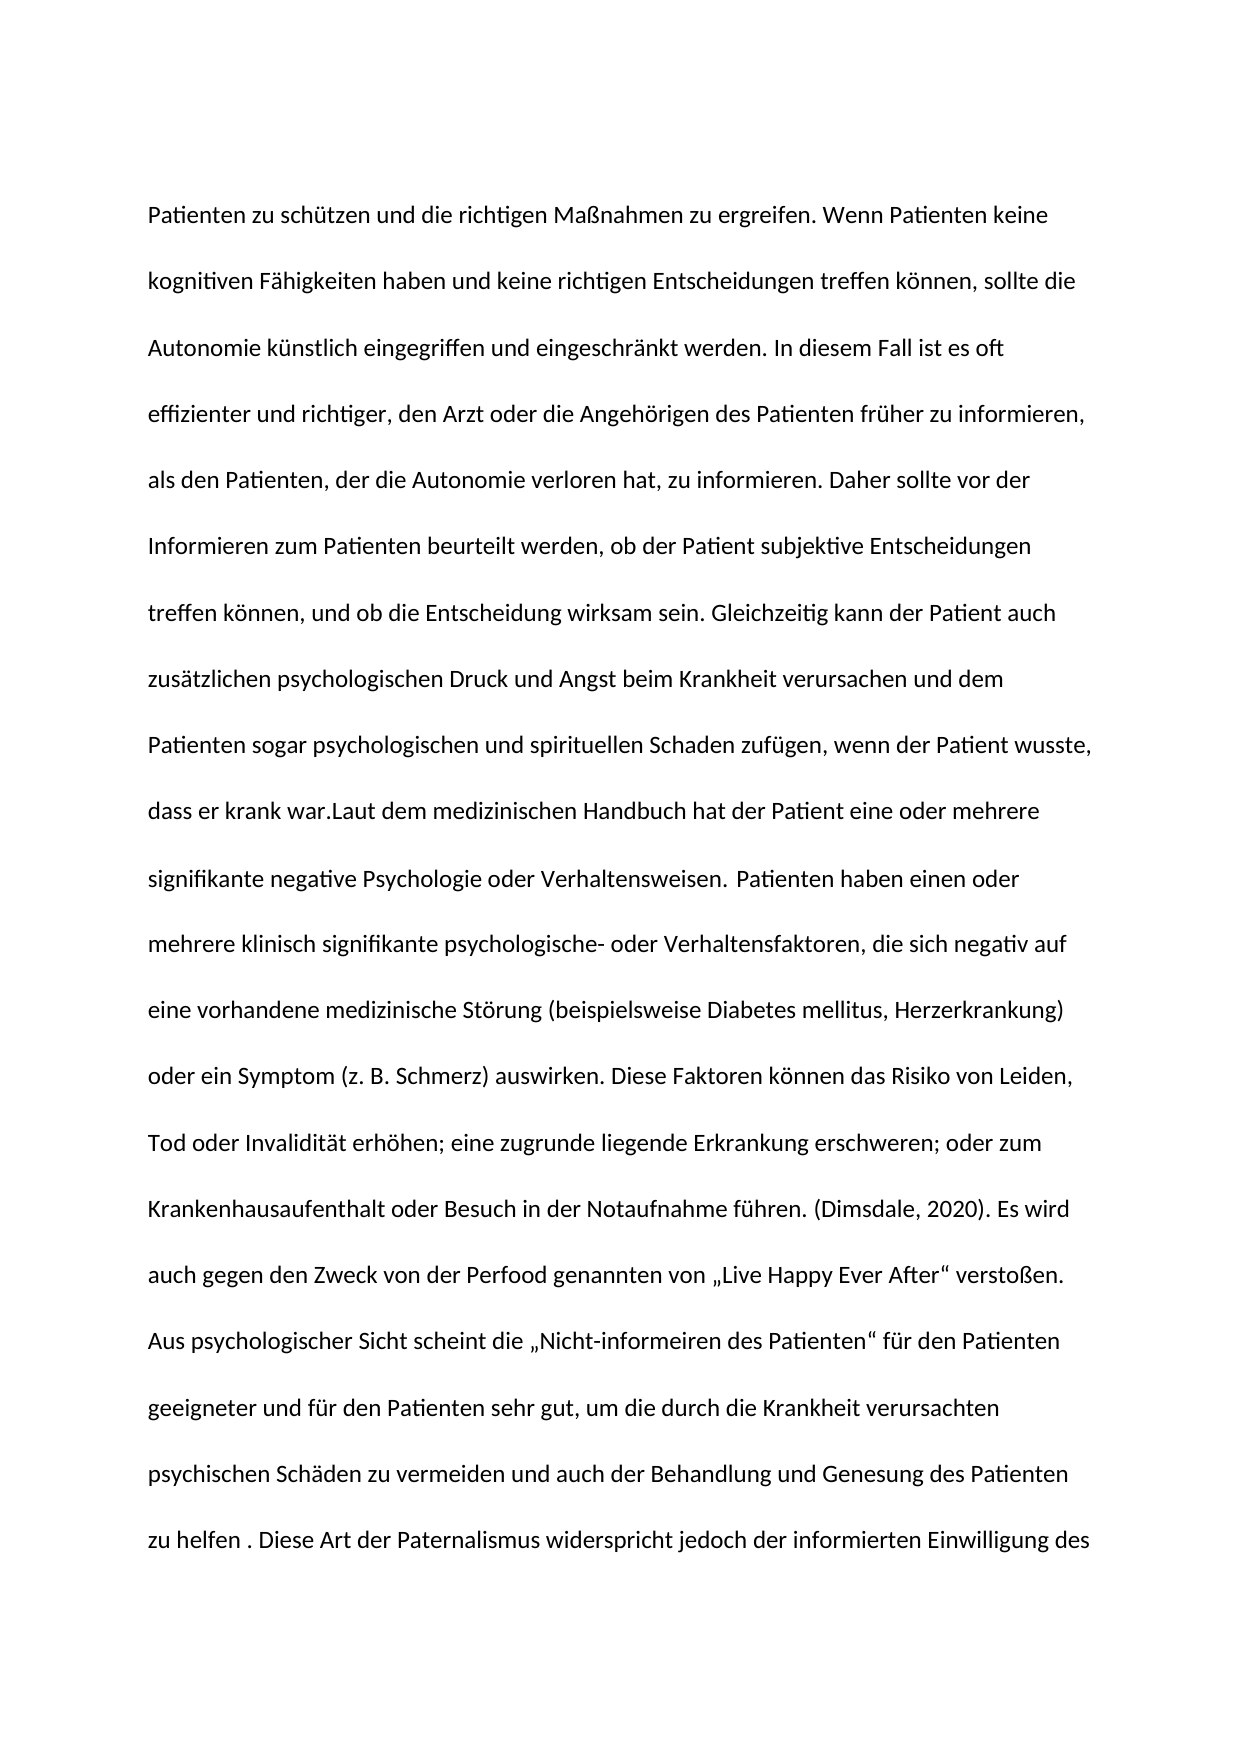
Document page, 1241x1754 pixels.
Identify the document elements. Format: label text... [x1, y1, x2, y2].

text Patienten zu schützen und die richtigen Maßnahmen zu ergreifen. Wenn Patienten keine kognitiven Fähigkeiten haben und keine richtigen Entscheidungen treffen können, sollte die Autonomie künstlich eingegriffen und eingeschränkt werden. In diesem Fall ist es oft effizienter und richtiger, den Arzt oder die Angehörigen des Patienten früher zu informieren, als den Patienten, der die Autonomie verloren hat, zu informieren. Daher sollte vor der Informieren zum Patienten beurteilt werden, ob der Patient subjektive Entscheidungen treffen können, und ob die Entscheidung wirksam sein. Gleichzeitig kann der Patient auch zusätzlichen psychologischen Druck und Angst beim Krankheit verursachen und dem Patienten sogar psychologischen und spirituellen Schaden zufügen, wenn der Patient wusste, dass er krank war.Laut dem medizinischen Handbuch hat der Patient eine oder mehrere signifikante negative Psychologie oder Verhaltensweisen. Patienten haben einen oder mehrere klinisch signifikante psychologische- oder Verhaltensfaktoren, die sich negativ auf eine vorhandene medizinische Störung (beispielsweise Diabetes mellitus, Herzerkrankung) oder ein Symptom (z. B. Schmerz) auswirken. Diese Faktoren können das Risiko von Leiden, Tod oder Invalidität erhöhen; eine zugrunde liegende Erkrankung erschweren; oder zum Krankenhausaufenthalt oder Besuch in der Notaufnahme führen. (Dimsdale, 2020). Es wird auch gegen den Zweck von der Perfood genannten von „Live Happy Ever After“ verstoßen. Aus psychologischer Sicht scheint die „Nicht-informeiren des Patienten“ für den Patienten geeigneter und für den Patienten sehr gut, um die durch die Krankheit verursachten psychischen Schäden zu vermeiden und auch der Behandlung und Genesung des Patienten zu helfen . Diese Art der Paternalismus widerspricht jedoch der informierten Einwilligung des [148, 173, 1093, 1560]
